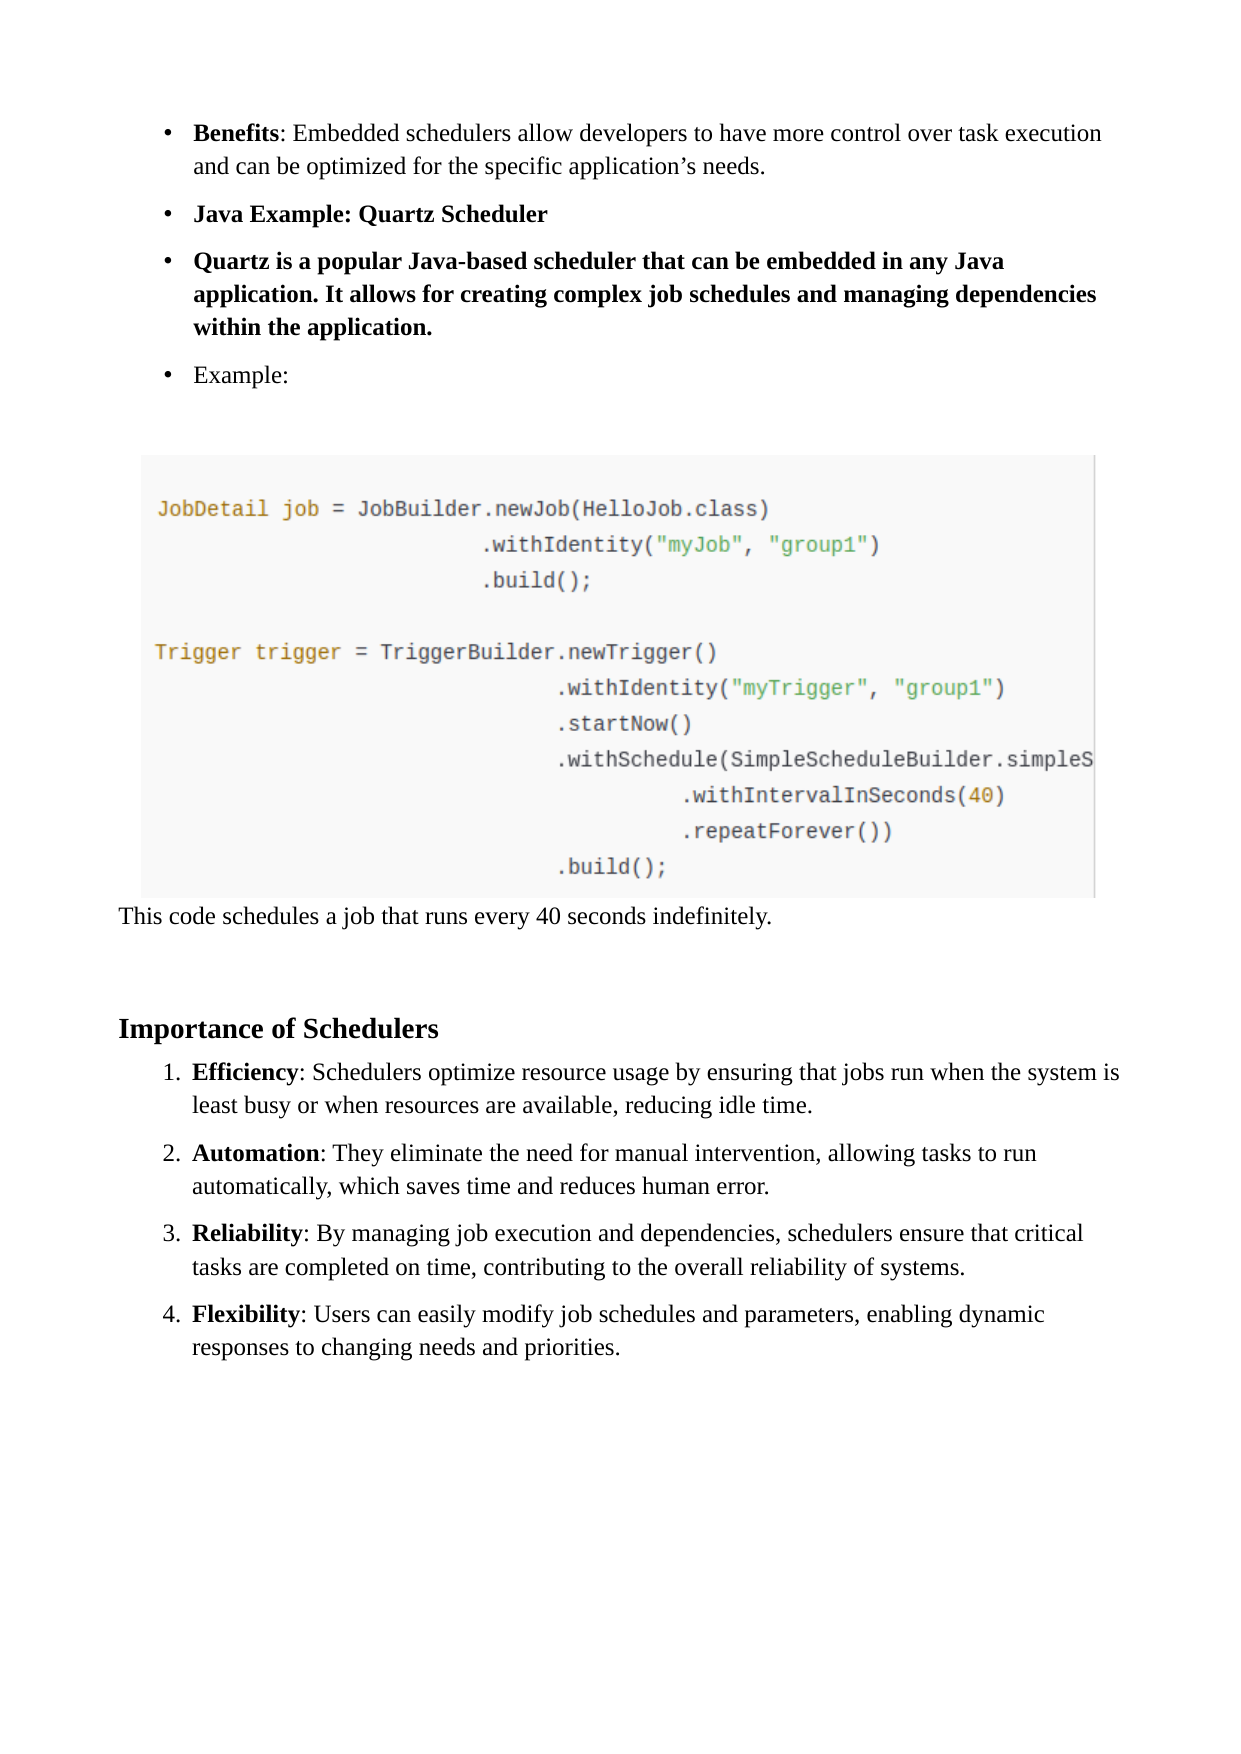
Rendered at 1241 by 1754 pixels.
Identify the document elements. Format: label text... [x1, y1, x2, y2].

list Flexibility: Users can easily modify job schedules and parameters, enabling dynamic responses to changing needs and priorities. [162, 1299, 1122, 1361]
subtitle Importance of Schedulers [118, 1011, 1122, 1045]
list Example: [164, 360, 1122, 389]
list Reliability: By managing job execution and dependencies, schedulers ensure that critical tasks are completed on time, contributing to the overall reliability of systems. [162, 1218, 1122, 1280]
list Quartz is a popular Java-based scheduler that can be embedded in any Java application. It allows for creating complex job schedules and managing dependencies within the application. [164, 246, 1122, 341]
list Efficiency: Schedulers optimize resource usage by ensuring that jobs run when the system is least busy or when resources are available, reducing idle time. [162, 1057, 1122, 1119]
picture [141, 455, 1100, 898]
list Benefits: Embedded schedulers allow developers to have more control over task execution and can be optimized for the specific application’s needs. [164, 118, 1122, 180]
list Java Example: Quartz Scheduler [164, 199, 1122, 227]
text This code schedules a job that runs every 40 seconds indefinitely. [118, 455, 1122, 930]
list Automation: They eliminate the need for manual intervention, allowing tasks to run automatically, which saves time and reduces human error. [162, 1138, 1122, 1200]
